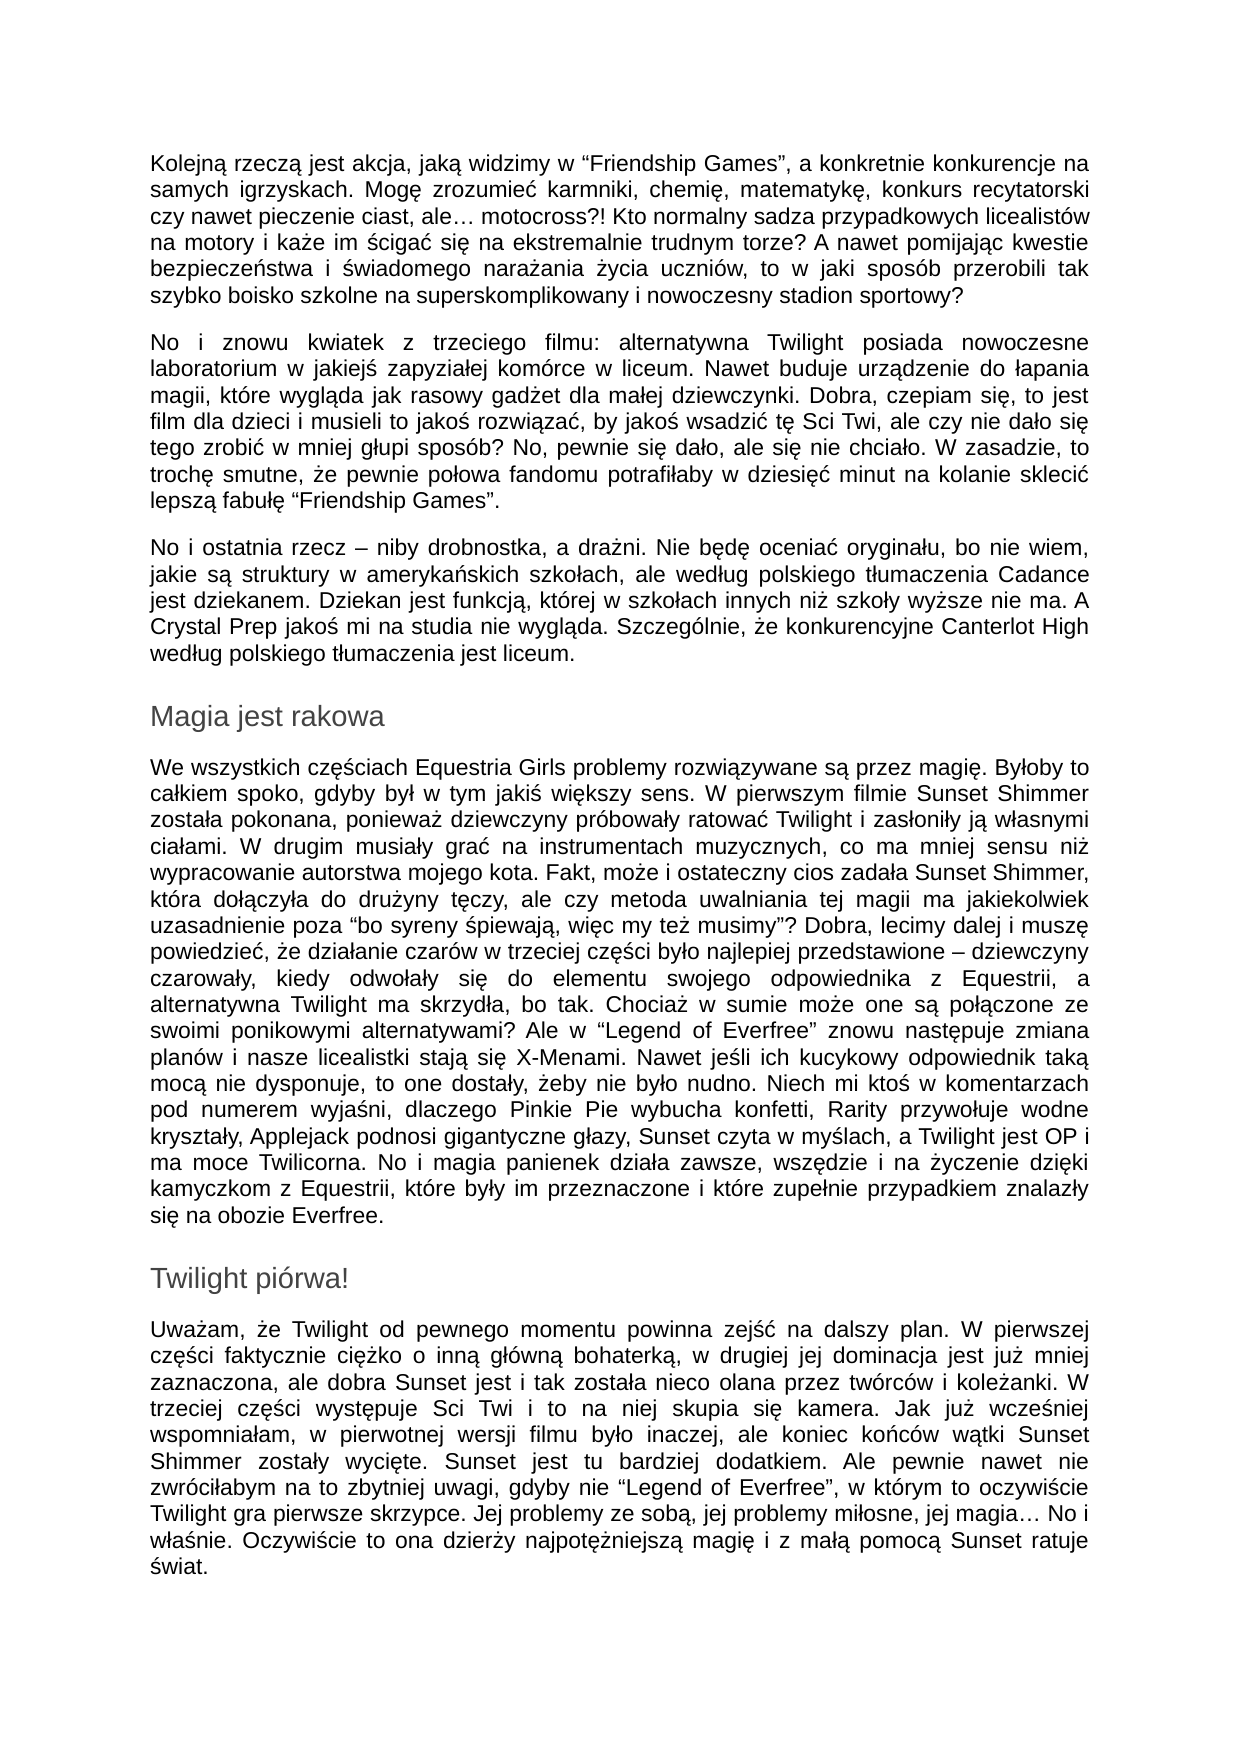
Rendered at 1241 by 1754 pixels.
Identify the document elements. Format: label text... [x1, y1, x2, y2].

text No i ostatnia rzecz – niby drobnostka, a drażni. Nie będę oceniać oryginału, bo nie wiem, jakie są struktury w amerykańskich szkołach, ale według polskiego tłumaczenia Cadance jest dziekanem. Dziekan jest funkcją, której w szkołach innych niż szkoły wyższe nie ma. A Crystal Prep jakoś mi na studia nie wygląda. Szczególnie, że konkurencyjne Canterlot High według polskiego tłumaczenia jest liceum. [150, 534, 1090, 666]
text Uważam, że Twilight od pewnego momentu powinna zejść na dalszy plan. W pierwszej części faktycznie ciężko o inną główną bohaterką, w drugiej jej dominacja jest już mniej zaznaczona, ale dobra Sunset jest i tak została nieco olana przez twórców i koleżanki. W trzeciej części występuje Sci Twi i to na niej skupia się kamera. Jak już wcześniej wspomniałam, w pierwotnej wersji filmu było inaczej, ale koniec końców wątki Sunset Shimmer zostały wycięte. Sunset jest tu bardziej dodatkiem. Ale pewnie nawet nie zwróciłabym na to zbytniej uwagi, gdyby nie “Legend of Everfree”, w którym to oczywiście Twilight gra pierwsze skrzypce. Jej problemy ze sobą, jej problemy miłosne, jej magia… No i właśnie. Oczywiście to ona dzierży najpotężniejszą magię i z małą pomocą Sunset ratuje świat. [150, 1316, 1090, 1579]
subtitle Twilight piórwa! [150, 1261, 1090, 1295]
text Kolejną rzeczą jest akcja, jaką widzimy w “Friendship Games”, a konkretnie konkurencje na samych igrzyskach. Mogę zrozumieć karmniki, chemię, matematykę, konkurs recytatorski czy nawet pieczenie ciast, ale… motocross?! Kto normalny sadza przypadkowych licealistów na motory i każe im ścigać się na ekstremalnie trudnym torze? A nawet pomijając kwestie bezpieczeństwa i świadomego narażania życia uczniów, to w jaki sposób przerobili tak szybko boisko szkolne na superskomplikowany i nowoczesny stadion sportowy? [150, 150, 1090, 308]
text We wszystkich częściach Equestria Girls problemy rozwiązywane są przez magię. Byłoby to całkiem spoko, gdyby był w tym jakiś większy sens. W pierwszym filmie Sunset Shimmer została pokonana, ponieważ dziewczyny próbowały ratować Twilight i zasłoniły ją własnymi ciałami. W drugim musiały grać na instrumentach muzycznych, co ma mniej sensu niż wypracowanie autorstwa mojego kota. Fakt, może i ostateczny cios zadała Sunset Shimmer, która dołączyła do drużyny tęczy, ale czy metoda uwalniania tej magii ma jakiekolwiek uzasadnienie poza “bo syreny śpiewają, więc my też musimy”? Dobra, lecimy dalej i muszę powiedzieć, że działanie czarów w trzeciej części było najlepiej przedstawione – dziewczyny czarowały, kiedy odwołały się do elementu swojego odpowiednika z Equestrii, a alternatywna Twilight ma skrzydła, bo tak. Chociaż w sumie może one są połączone ze swoimi ponikowymi alternatywami? Ale w “Legend of Everfree” znowu następuje zmiana planów i nasze licealistki stają się X-Menami. Nawet jeśli ich kucykowy odpowiednik taką mocą nie dysponuje, to one dostały, żeby nie było nudno. Niech mi ktoś w komentarzach pod numerem wyjaśni, dlaczego Pinkie Pie wybucha konfetti, Rarity przywołuje wodne kryształy, Applejack podnosi gigantyczne głazy, Sunset czyta w myślach, a Twilight jest OP i ma moce Twilicorna. No i magia panienek działa zawsze, wszędzie i na życzenie dzięki kamyczkom z Equestrii, które były im przeznaczone i które zupełnie przypadkiem znalazły się na obozie Everfree. [150, 754, 1090, 1228]
subtitle Magia jest rakowa [150, 699, 1090, 733]
text No i znowu kwiatek z trzeciego filmu: alternatywna Twilight posiada nowoczesne laboratorium w jakiejś zapyziałej komórce w liceum. Nawet buduje urządzenie do łapania magii, które wygląda jak rasowy gadżet dla małej dziewczynki. Dobra, czepiam się, to jest film dla dzieci i musieli to jakoś rozwiązać, by jakoś wsadzić tę Sci Twi, ale czy nie dało się tego zrobić w mniej głupi sposób? No, pewnie się dało, ale się nie chciało. W zasadzie, to trochę smutne, że pewnie połowa fandomu potrafiłaby w dziesięć minut na kolanie sklecić lepszą fabułę “Friendship Games”. [150, 329, 1090, 513]
